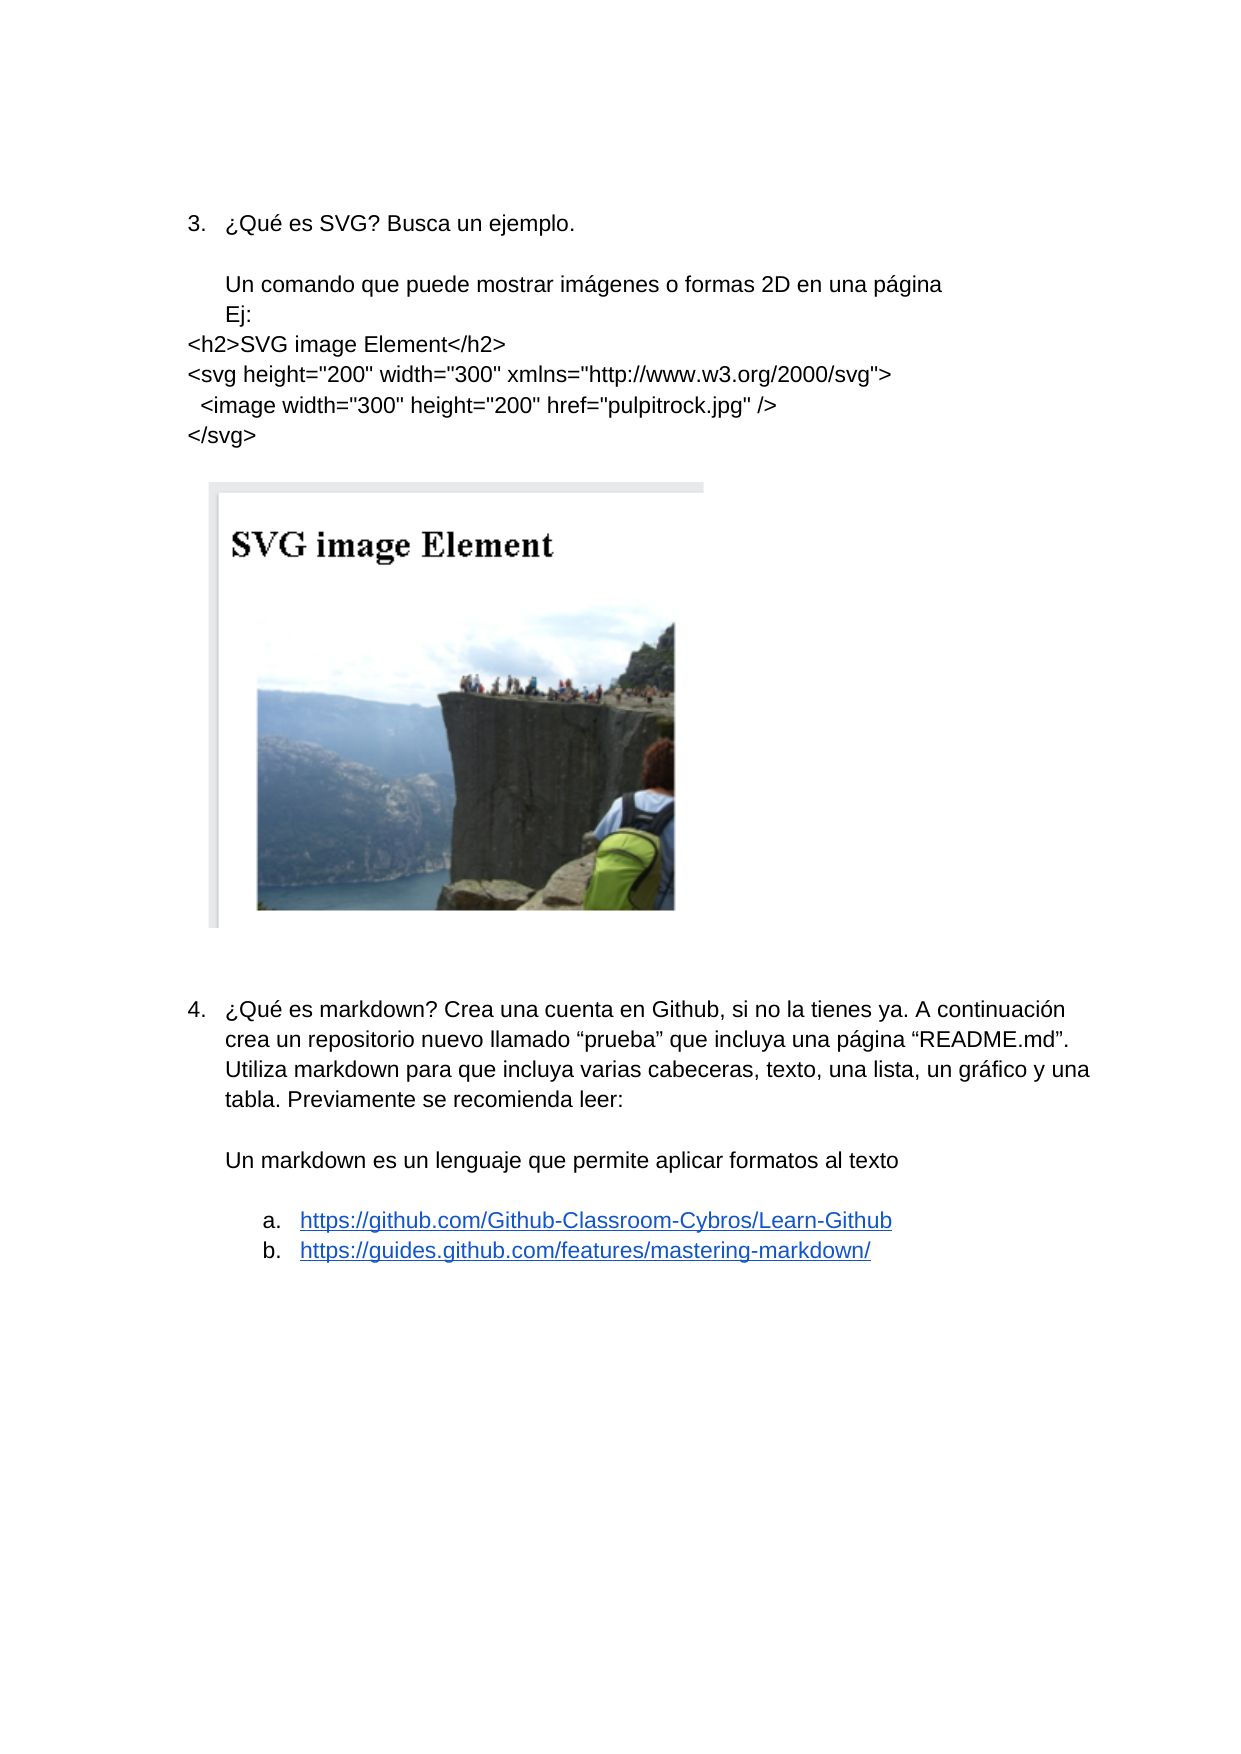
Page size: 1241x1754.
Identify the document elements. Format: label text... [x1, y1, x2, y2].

list <h2>SVG image Element</h2> [187, 331, 1090, 358]
list https://github.com/Github-Classroom-Cybros/Learn-Github [262, 1207, 1090, 1233]
list Un markdown es un lenguaje que permite aplicar formatos al texto [187, 1117, 1090, 1173]
text </svg> [187, 422, 1090, 448]
list ¿Qué es SVG? Busca un ejemplo. [187, 210, 1090, 237]
text <svg height="200" width="300" xmlns="http://www.w3.org/2000/svg"> [187, 361, 1090, 388]
picture [208, 482, 704, 928]
list Un comando que puede mostrar imágenes o formas 2D en una página [187, 241, 1090, 297]
list ¿Qué es markdown? Crea una cuenta en Github, si no la tienes ya. A continuación crea un repositorio nuevo llamado “prueba” que incluya una página “README.md”. Utiliza markdown para que incluya varias cabeceras, texto, una lista, un gráfico y una tabla. Previamente se recomienda leer: [187, 996, 1090, 1113]
text <image width="300" height="200" href="pulpitrock.jpg" /> [187, 392, 1090, 418]
list https://guides.github.com/features/mastering-markdown/ [262, 1237, 1090, 1264]
list Ej: [187, 301, 1090, 327]
